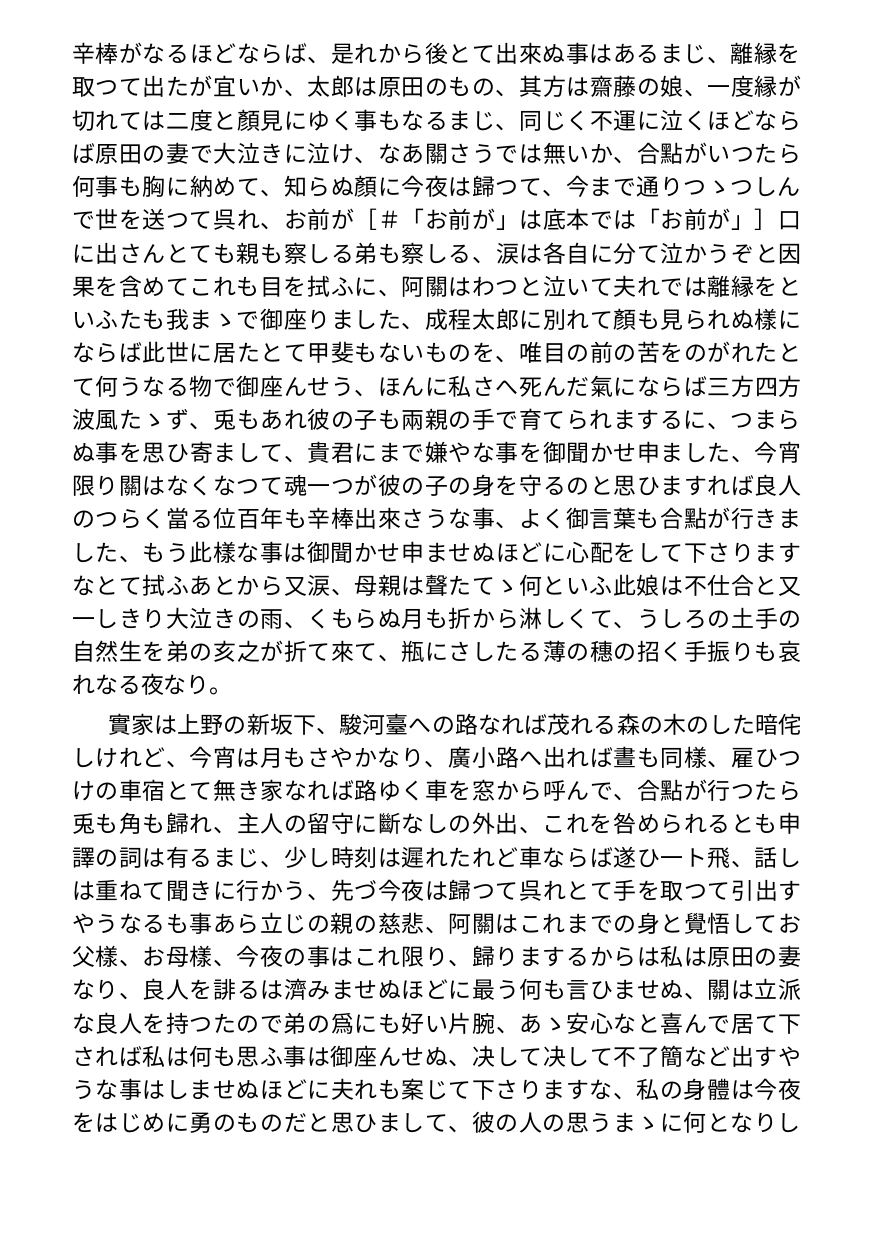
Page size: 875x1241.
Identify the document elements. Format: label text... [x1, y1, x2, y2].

text 實家は上野の新坂下、駿河臺への路なれば茂れる森の木のした暗侘しけれど、今宵は月もさやかなり、廣小路へ出れば晝も同樣、雇ひつけの車宿とて無き家なれば路ゆく車を窓から呼んで、合點が行つたら兎も角も歸れ、主人の留守に斷なしの外出、これを咎められるとも申譯の詞は有るまじ、少し時刻は遲れたれど車ならば遂ひ一ト飛、話しは重ねて聞きに行かう、先づ今夜は歸つて呉れとて手を取つて引出すやうなるも事あら立じの親の慈悲、阿關はこれまでの身と覺悟してお父樣、お母樣、今夜の事はこれ限り、歸りまするからは私は原田の妻なり、良人を誹るは濟みませぬほどに最う何も言ひませぬ、關は立派な良人を持つたので弟の爲にも好い片腕、あゝ安心なと喜んで居て下されば私は何も思ふ事は御座んせぬ、决して决して不了簡など出すやうな事はしませぬほどに夫れも案じて下さりますな、私の身體は今夜をはじめに勇のものだと思ひまして、彼の人の思うまゝに何となりし [72, 707, 802, 1138]
text 辛棒がなるほどならば、是れから後とて出來ぬ事はあるまじ、離縁を取つて出たが宜いか、太郎は原田のもの、其方は齋藤の娘、一度縁が切れては二度と顏見にゆく事もなるまじ、同じく不運に泣くほどならば原田の妻で大泣きに泣け、なあ關さうでは無いか、合點がいつたら何事も胸に納めて、知らぬ顏に今夜は歸つて、今まで通りつゝつしんで世を送つて呉れ、お前が［＃「お前が」は底本では「お前が」］口に出さんとても親も察しる弟も察しる、涙は各自に分て泣かうぞと因果を含めてこれも目を拭ふに、阿關はわつと泣いて夫れでは離縁をといふたも我まゝで御座りました、成程太郎に別れて顏も見られぬ樣にならば此世に居たとて甲斐もないものを、唯目の前の苦をのがれたとて何うなる物で御座んせう、ほんに私さへ死んだ氣にならば三方四方波風たゝず、兎もあれ彼の子も兩親の手で育てられまするに、つまらぬ事を思ひ寄まして、貴君にまで嫌やな事を御聞かせ申ました、今宵限り關はなくなつて魂一つが彼の子の身を守るのと思ひますれば良人のつらく當る位百年も辛棒出來さうな事、よく御言葉も合點が行きました、もう此樣な事は御聞かせ申ませぬほどに心配をして下さりますなとて拭ふあとから又涙、母親は聲たてゝ何といふ此娘は不仕合と又一しきり大泣きの雨、くもらぬ月も折から淋しくて、うしろの土手の自然生を弟の亥之が折て來て、瓶にさしたる薄の穗の招く手振りも哀れなる夜なり。 [72, 36, 802, 701]
